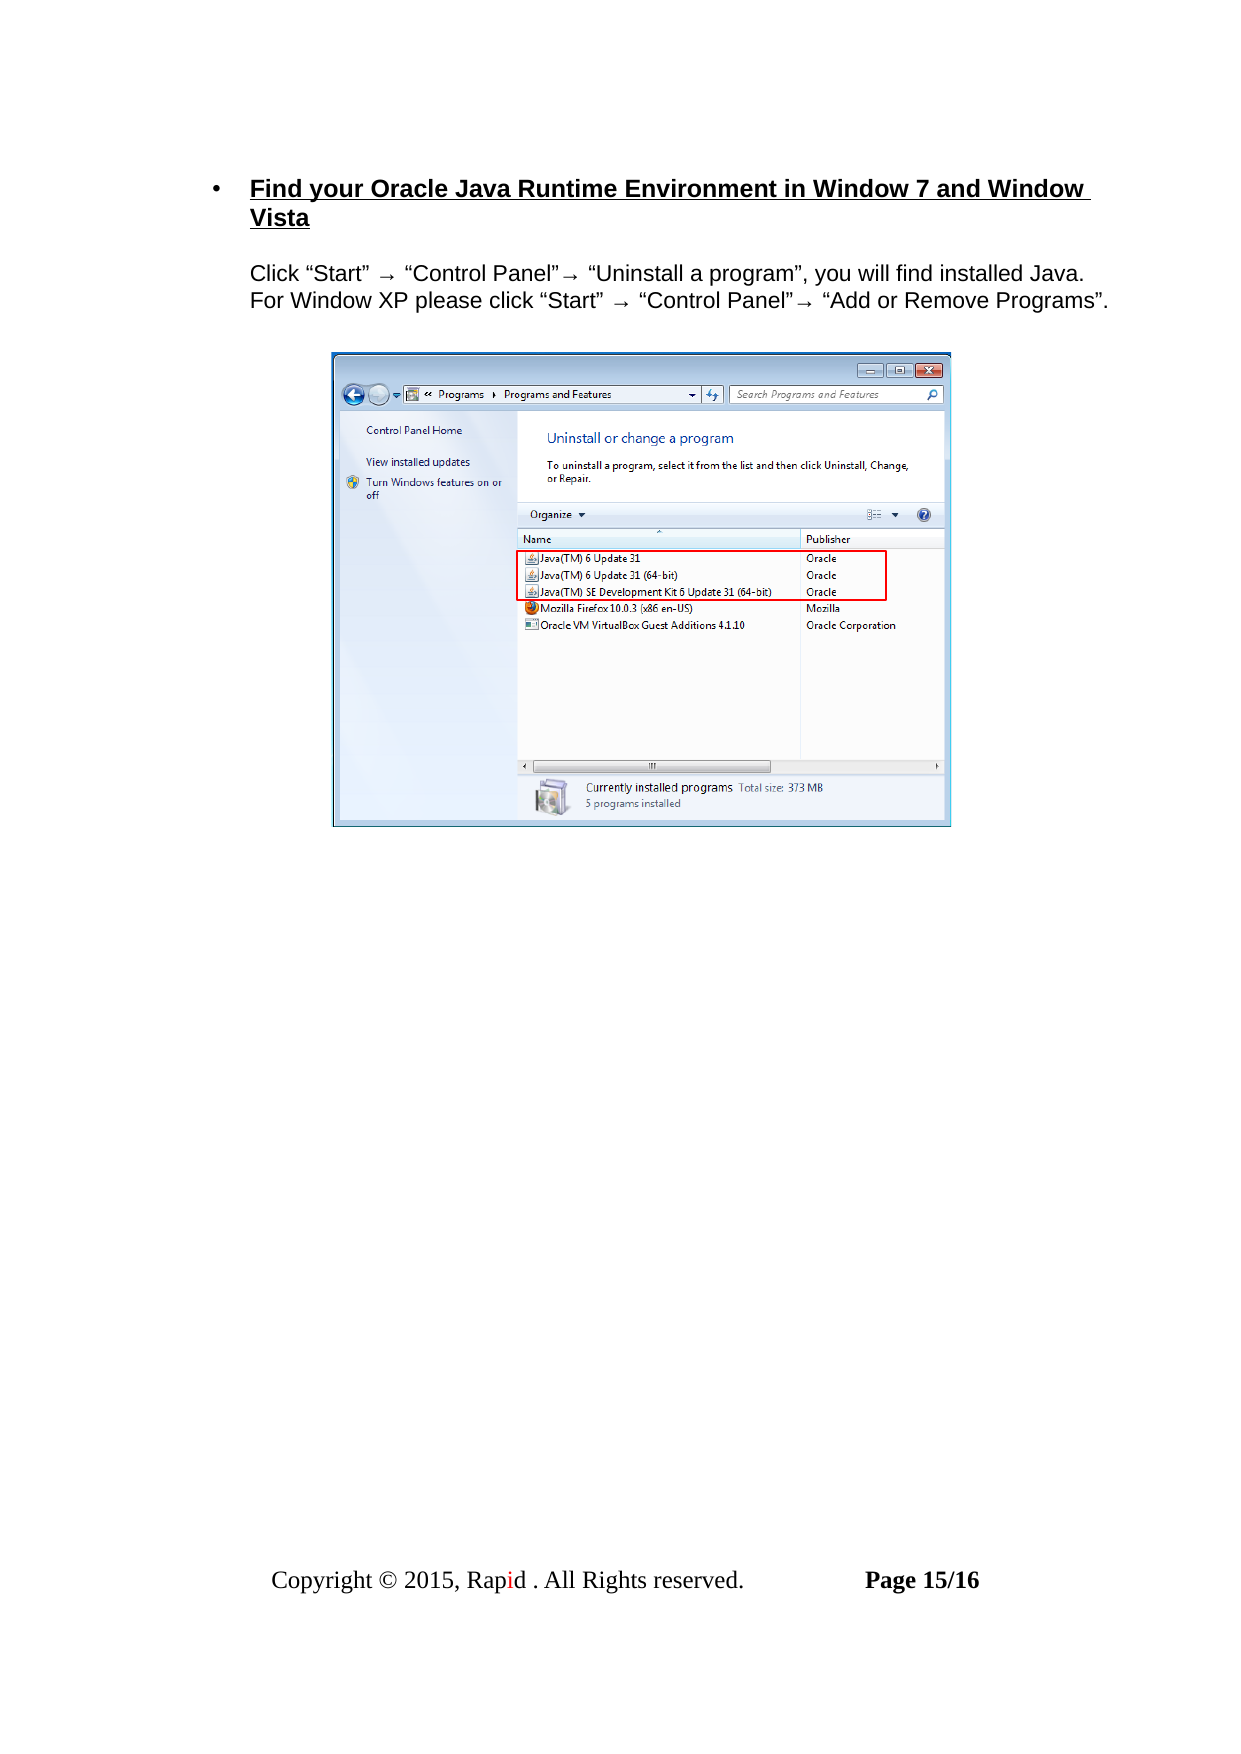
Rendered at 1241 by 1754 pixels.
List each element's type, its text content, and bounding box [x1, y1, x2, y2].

list Find your Oracle Java Runtime Environment in Window 7 and Window Vista [212, 174, 1144, 232]
text Click “Start” → “Control Panel”→ “Uninstall a program”, you will find installed Java. [99, 260, 1144, 287]
text For Window XP please click “Start” → “Control Panel”→ “Add or Remove Programs”. [99, 287, 1144, 313]
picture [331, 352, 952, 827]
